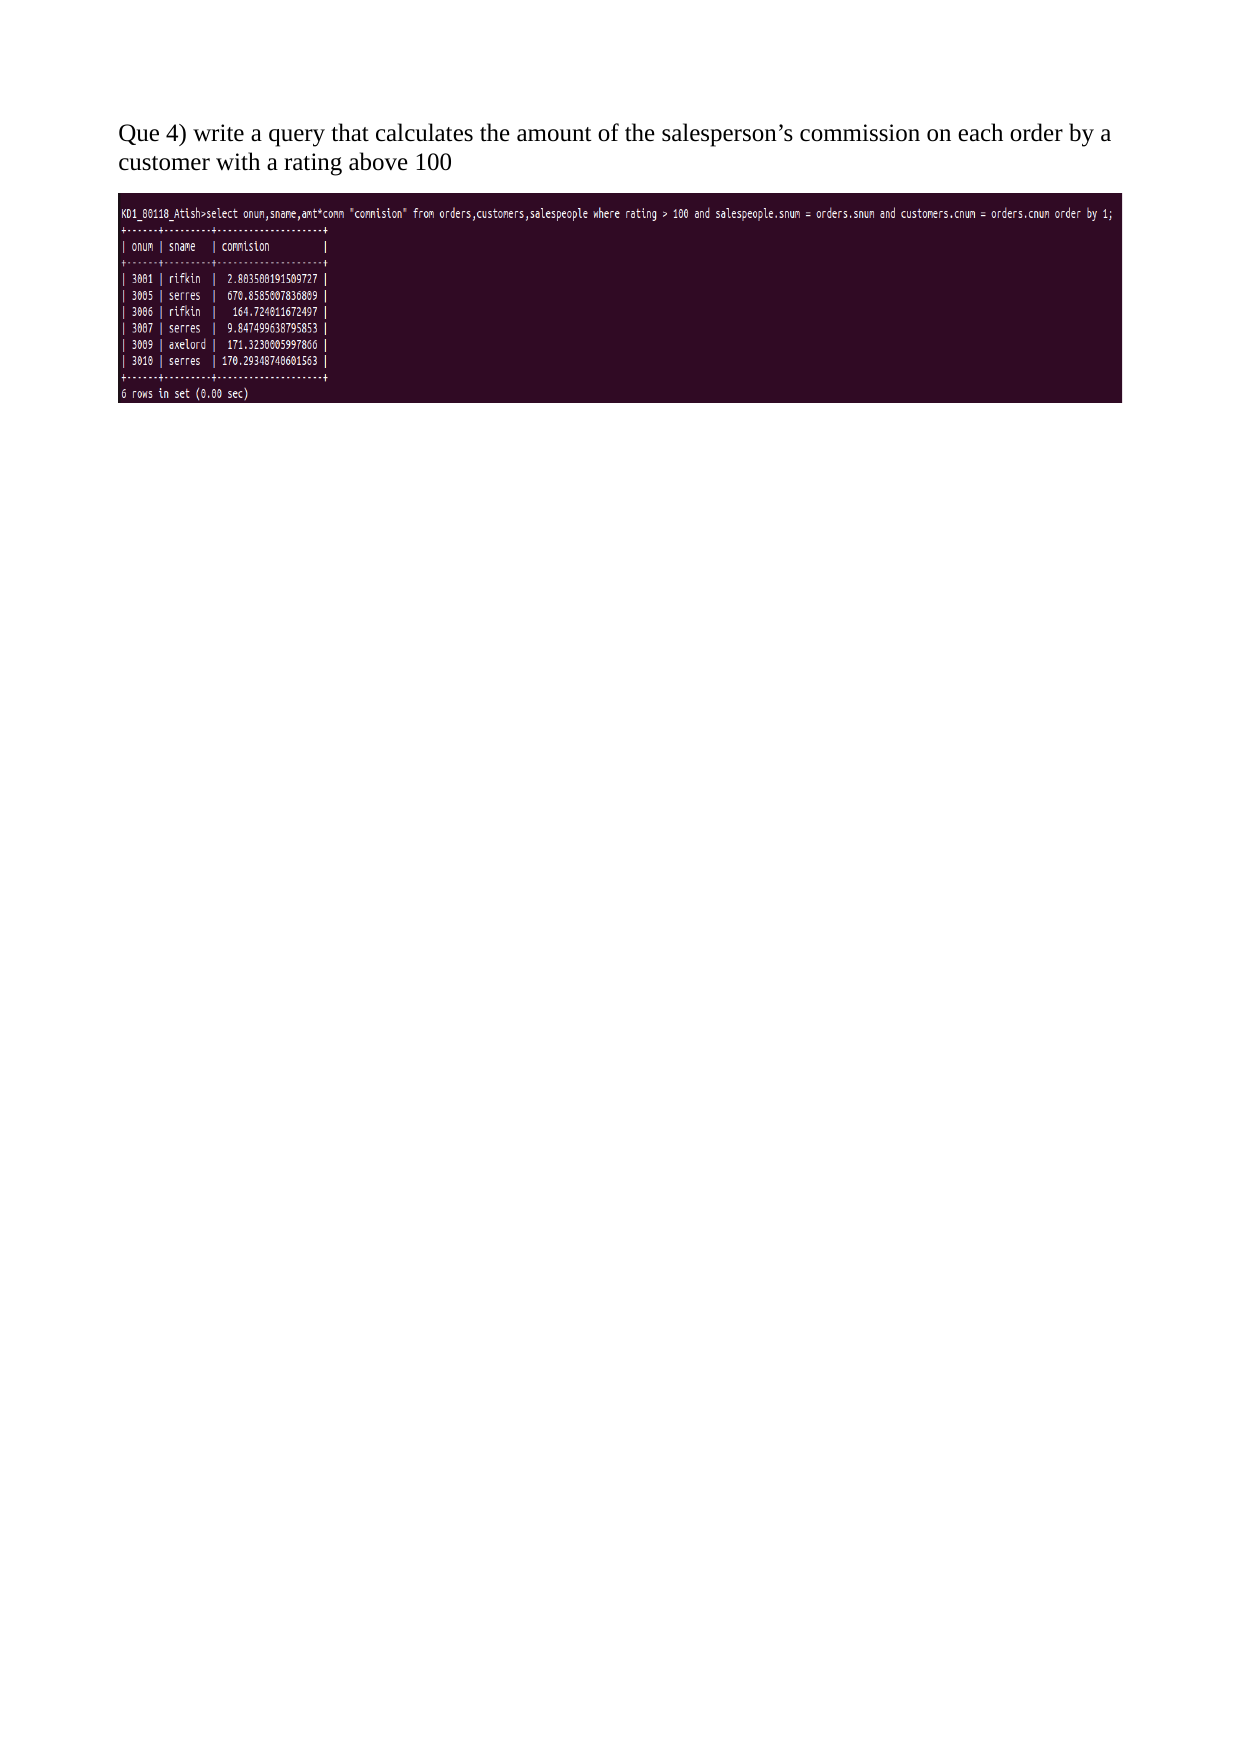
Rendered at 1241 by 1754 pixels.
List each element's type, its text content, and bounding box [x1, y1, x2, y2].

text Que 4) write a query that calculates the amount of the salesperson’s commission on each order by a customer with a rating above 100 [118, 118, 1122, 176]
picture [118, 193, 1123, 403]
